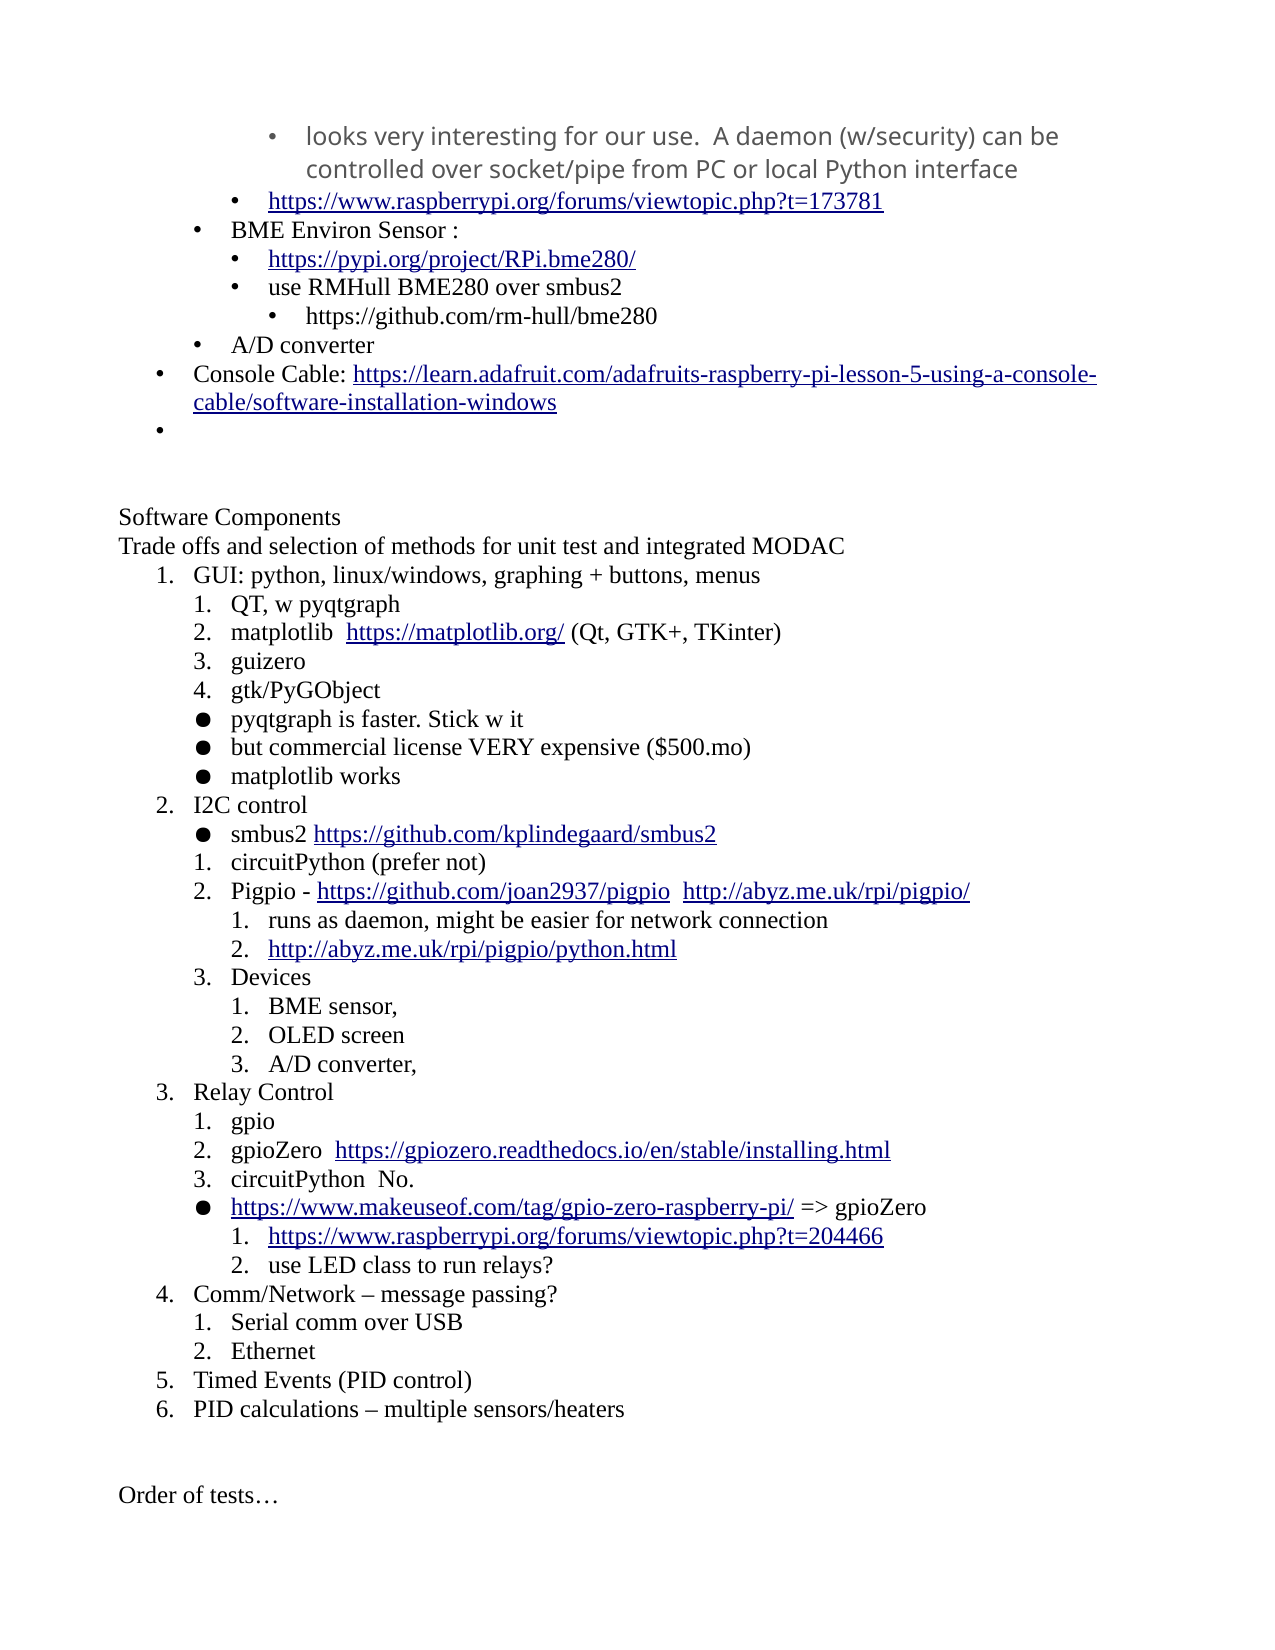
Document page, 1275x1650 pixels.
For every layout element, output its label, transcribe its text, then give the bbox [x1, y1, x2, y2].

text Trade offs and selection of methods for unit test and integrated MODAC [118, 531, 1157, 560]
list A/D converter, [231, 1049, 1157, 1077]
list Comm/Network – message passing? [156, 1279, 1157, 1307]
list https://github.com/rm-hull/bme280 [268, 301, 1157, 330]
text Order of tests… [118, 1480, 1157, 1509]
list circuitPython No. [193, 1164, 1157, 1192]
list A/D converter [193, 330, 1157, 359]
list matplotlib works [193, 761, 1157, 790]
list Relay Control [156, 1077, 1157, 1106]
list Console Cable: https://learn.adafruit.com/adafruits-raspberry-pi-lesson-5-using-a-console-cable/software-installation-windows [156, 359, 1157, 416]
list Devices [193, 962, 1157, 991]
list but commercial license VERY expensive ($500.mo) [193, 732, 1157, 761]
list https://www.makeuseof.com/tag/gpio-zero-raspberry-pi/ => gpioZero [193, 1192, 1157, 1221]
list Serial comm over USB [193, 1307, 1157, 1336]
list matplotlib https://matplotlib.org/ (Qt, GTK+, TKinter) [193, 617, 1157, 646]
list QT, w pyqtgraph [193, 589, 1157, 617]
list gpioZero https://gpiozero.readthedocs.io/en/stable/installing.html [193, 1135, 1157, 1164]
list https://www.raspberrypi.org/forums/viewtopic.php?t=173781 [231, 186, 1157, 215]
list BME Environ Sensor : [193, 215, 1157, 244]
list smbus2 https://github.com/kplindegaard/smbus2 [193, 819, 1157, 847]
text Software Components [118, 502, 1157, 531]
list use RMHull BME280 over smbus2 [231, 272, 1157, 301]
list Ethernet [193, 1336, 1157, 1365]
list pyqtgraph is faster. Stick w it [193, 704, 1157, 732]
list http://abyz.me.uk/rpi/pigpio/python.html [231, 934, 1157, 962]
list guizero [193, 646, 1157, 675]
list gtk/PyGObject [193, 675, 1157, 704]
list gpio [193, 1106, 1157, 1135]
list I2C control [156, 790, 1157, 819]
list circuitPython (prefer not) [193, 847, 1157, 876]
list looks very interesting for our use. A daemon (w/security) can be controlled over socket/pipe from PC or local Python interface [268, 118, 1157, 186]
list runs as daemon, might be easier for network connection [231, 905, 1157, 934]
list https://www.raspberrypi.org/forums/viewtopic.php?t=204466 [231, 1221, 1157, 1250]
list BME sensor, [231, 991, 1157, 1020]
list OLED screen [231, 1020, 1157, 1049]
list use LED class to run relays? [231, 1250, 1157, 1279]
list GUI: python, linux/windows, graphing + buttons, menus [156, 560, 1157, 589]
list Timed Events (PID control) [156, 1365, 1157, 1394]
list PID calculations – multiple sensors/heaters [156, 1394, 1157, 1422]
list Pigpio - https://github.com/joan2937/pigpio http://abyz.me.uk/rpi/pigpio/ [193, 876, 1157, 905]
list https://pypi.org/project/RPi.bme280/ [231, 244, 1157, 272]
